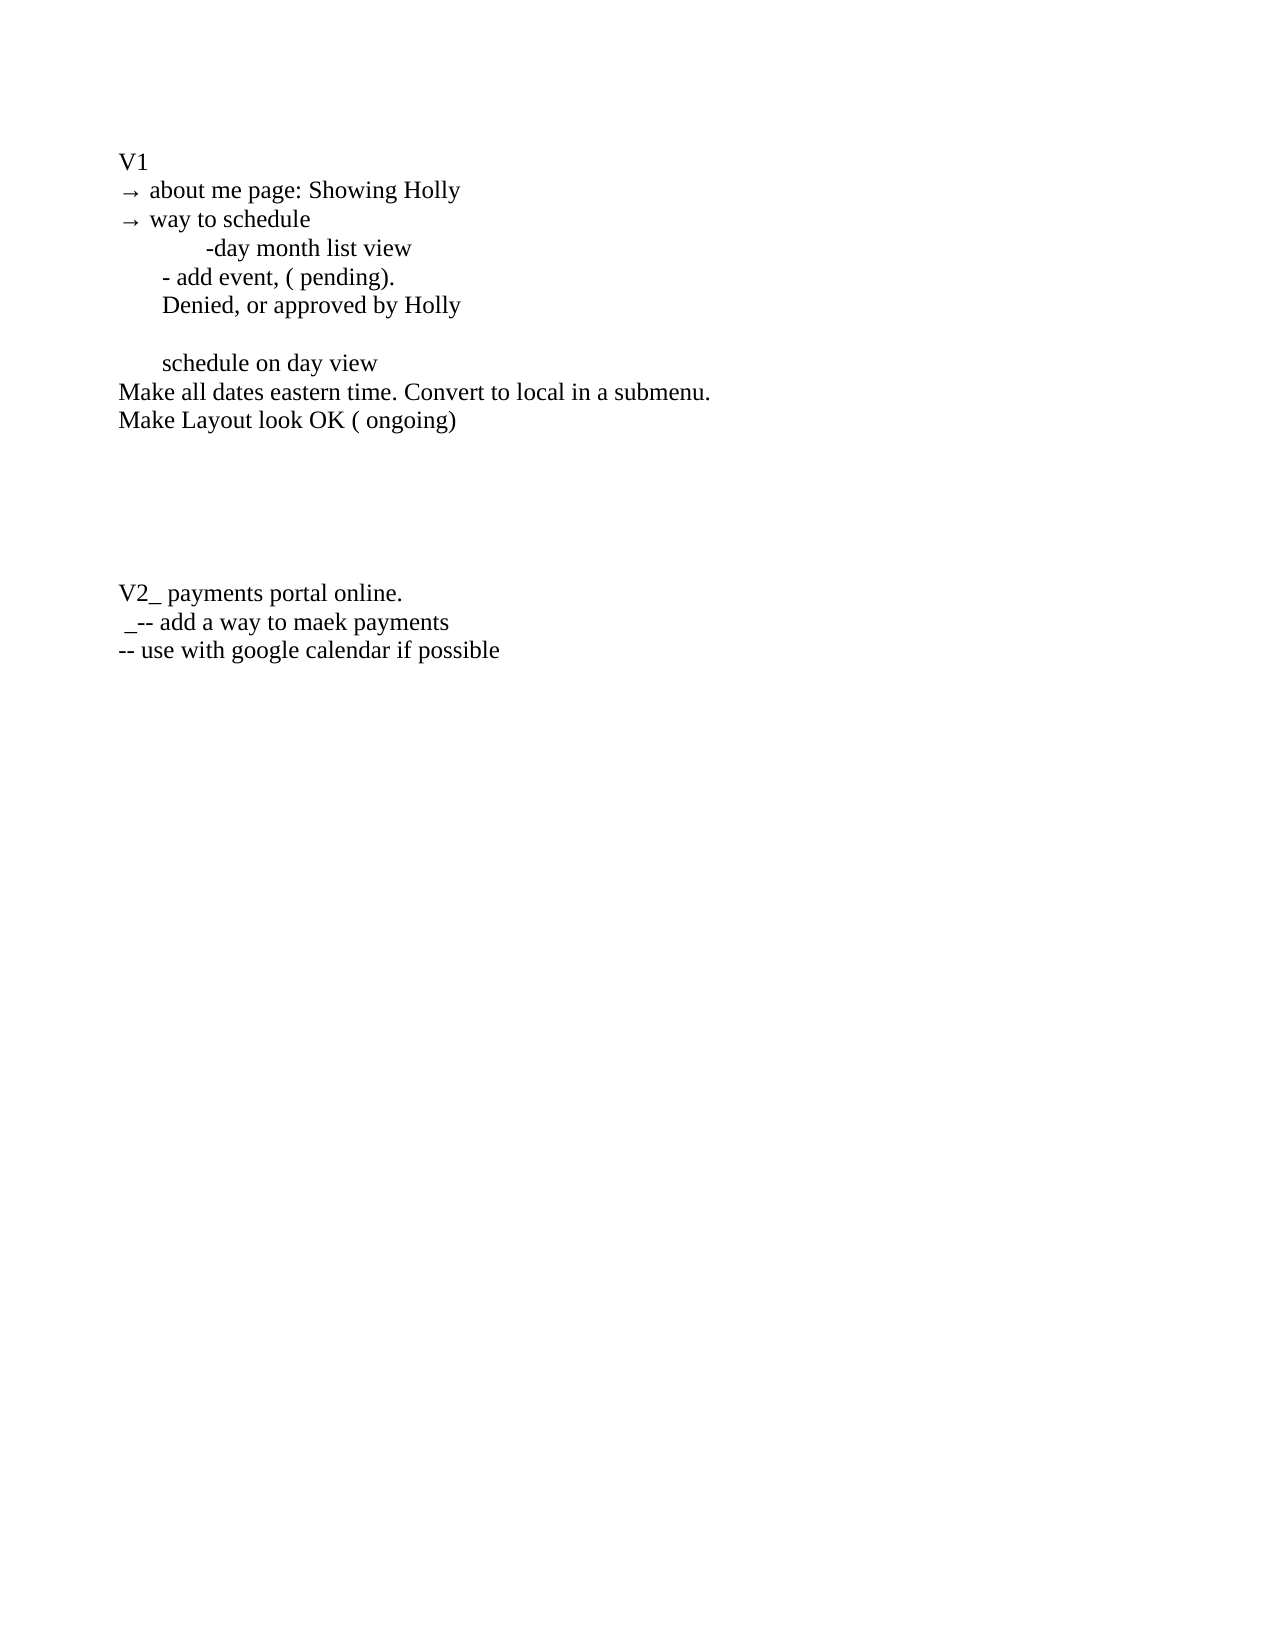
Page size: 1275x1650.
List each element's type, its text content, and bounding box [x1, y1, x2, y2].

text Make Layout look OK ( ongoing) [118, 406, 1157, 434]
text Denied, or approved by Holly [118, 291, 1157, 319]
text -day month list view [118, 233, 1157, 262]
text _-- add a way to maek payments [118, 607, 1157, 636]
text Make all dates eastern time. Convert to local in a submenu. [118, 377, 1157, 406]
text → about me page: Showing Holly [118, 176, 1157, 204]
text V2_ payments portal online. [118, 578, 1157, 607]
text - add event, ( pending). [118, 262, 1157, 291]
text → way to schedule [118, 204, 1157, 233]
text schedule on day view [118, 348, 1157, 377]
text -- use with google calendar if possible [118, 636, 1157, 664]
text V1 [118, 147, 1157, 176]
